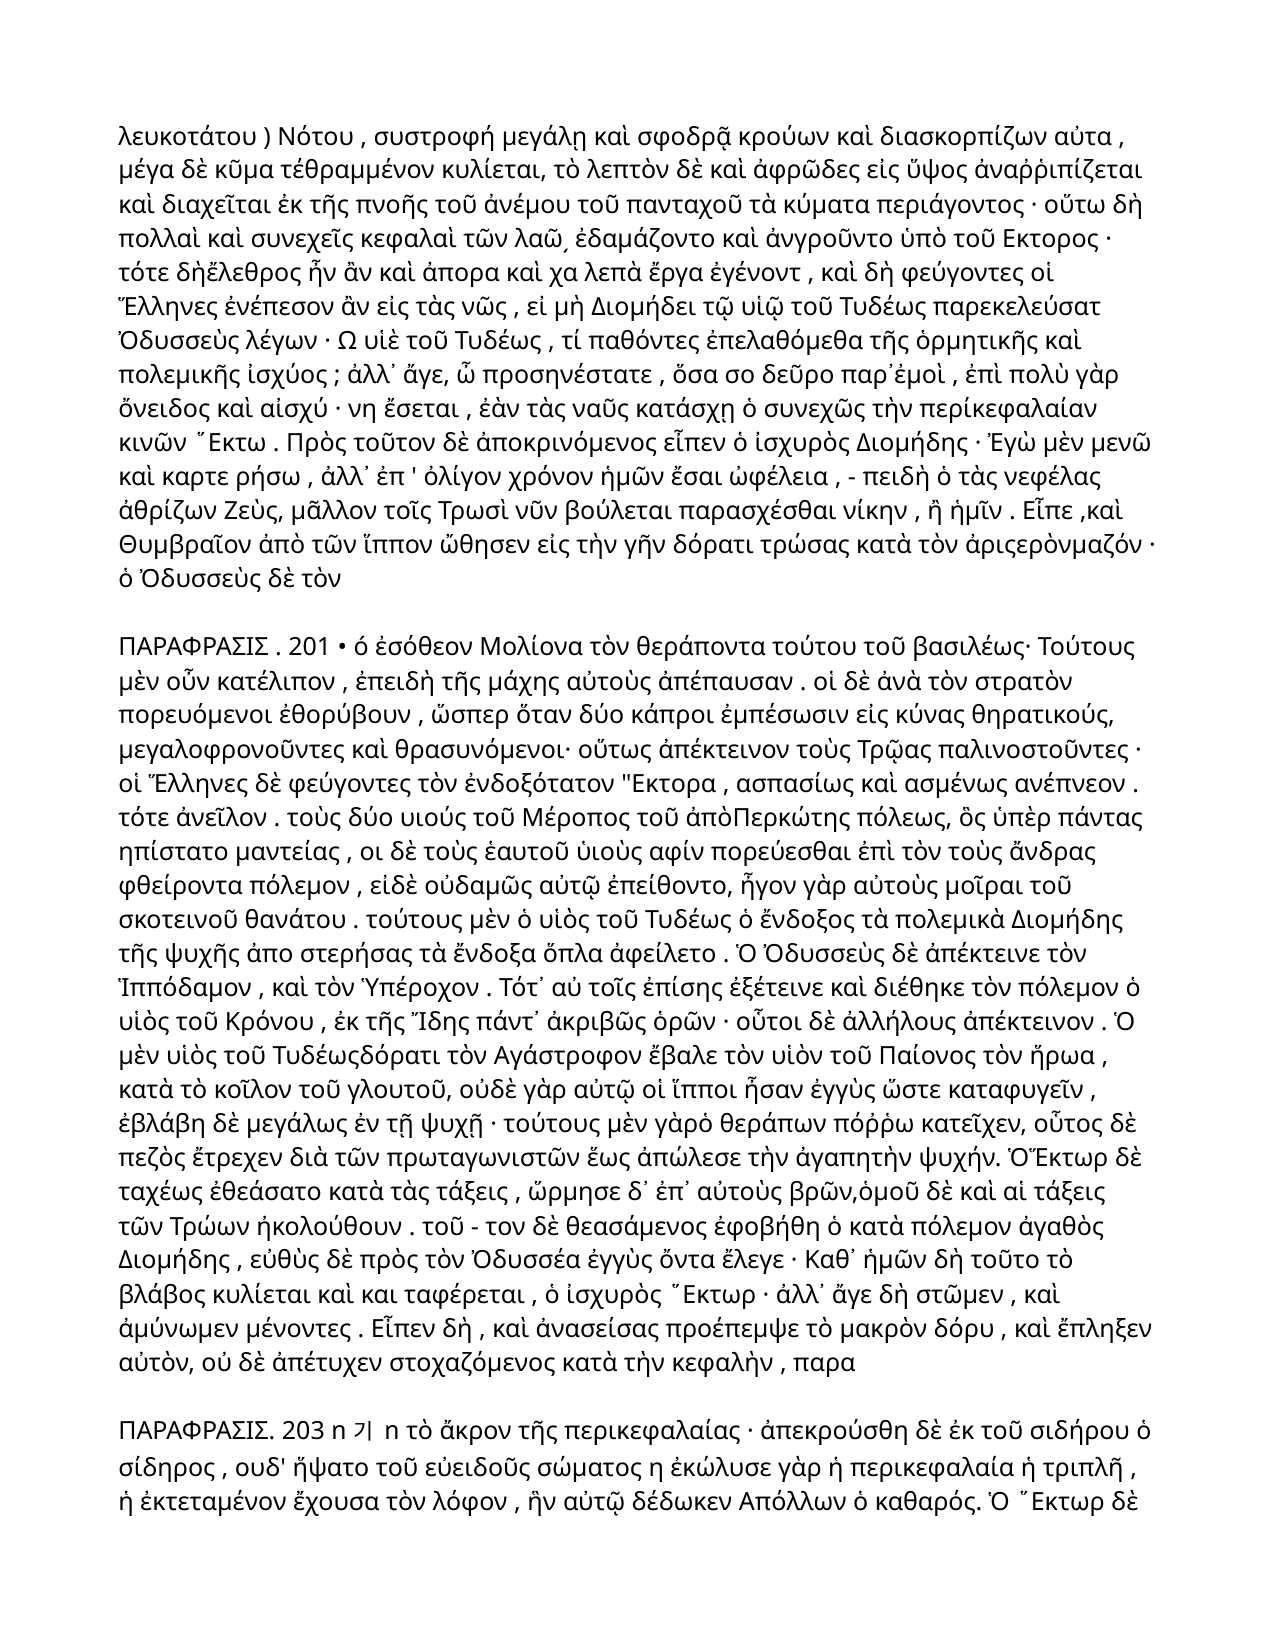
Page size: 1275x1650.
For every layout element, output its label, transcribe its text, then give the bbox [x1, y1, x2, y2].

text λευκοτάτου ) Νότου , συστροφή μεγάλῃ καὶ σφοδρᾷ κρούων καὶ διασκορπίζων αὐτα , μέγα δὲ κῦμα τέθραμμένον κυλίεται, τὸ λεπτὸν δὲ καὶ ἀφρῶδες εἰς ὕψος ἀναῤῥιπίζεται καὶ διαχεῖται ἐκ τῆς πνοῆς τοῦ ἀνέμου τοῦ πανταχοῦ τὰ κύματα περιάγοντος · οὕτω δὴ πολλαὶ καὶ συνεχεῖς κεφαλαὶ τῶν λαῶ͵ ἐδαμάζοντο καὶ ἀνγροῦντο ὑπὸ τοῦ Εκτορος · τότε δὴἔλεθρος ἦν ἂν καὶ ἀπορα καὶ χα λεπὰ ἔργα ἐγένοντ , καὶ δὴ φεύγοντες οἱ Ἕλληνες ἐνέπεσον ἂν εἰς τὰς νῶς , εἰ μὴ Διομήδει τῷ υἱῷ τοῦ Τυδέως παρεκελεύσατ Ὀδυσσεὺς λέγων · Ω υἱὲ τοῦ Τυδέως , τί παθόντες ἐπελαθόμεθα τῆς ὁρμητικῆς καὶ πολεμικῆς ἰσχύος ; ἀλλ᾽ ἄγε, ὦ προσηνέστατε , ὅσα σο δεῦρο παρ᾽ἐμοὶ , ἐπὶ πολὺ γὰρ ὄνειδος καὶ αἰσχύ · νη ἔσεται , ἐὰν τὰς ναῦς κατάσχῃ ὁ συνεχῶς τὴν περίκεφαλαίαν κινῶν ῞Εκτω . Πρὸς τοῦτον δὲ ἀποκρινόμενος εἶπεν ὁ ἰσχυρὸς Διομήδης · Ἐγὼ μὲν μενῶ καὶ καρτε ρήσω , ἀλλ᾽ ἐπ ' ὀλίγον χρόνον ἡμῶν ἔσαι ὠφέλεια , - πειδὴ ὁ τὰς νεφέλας ἀθρίζων Ζεὺς, μᾶλλον τοῖς Τρωσὶ νῦν βούλεται παρασχέσθαι νίκην , ἢ ἡμῖν . Εἶπε ,καὶ Θυμβραῖον ἀπὸ τῶν ἵππον ὤθησεν εἰς τὴν γῆν δόρατι τρώσας κατὰ τὸν ἀριςερὸνμαζόν · ὁ Ὀδυσσεὺς δὲ τὸν [118, 118, 1157, 595]
text ΠΑΡΑΦΡΑΣΙΣ. 203 ท 기 ท τὸ ἄκρον τῆς περικεφαλαίας · ἀπεκρούσθη δὲ ἐκ τοῦ σιδήρου ὁ σίδηρος , ουδ' ἥψατο τοῦ εὐειδοῦς σώματος η ἐκώλυσε γὰρ ἡ περικεφαλαία ἡ τριπλῆ , ἡ ἐκτεταμένον ἔχουσα τὸν λόφον , ἣν αὐτῷ δέδωκεν Απόλλων ὁ καθαρός. Ὁ ῞Εκτωρ δὲ [118, 1412, 1157, 1518]
text ΠΑΡΑΦΡΑΣΙΣ . 201 • ó ἐσόθεον Μολίονα τὸν θεράποντα τούτου τοῦ βασιλέως· Τούτους μὲν οὖν κατέλιπον , ἐπειδὴ τῆς μάχης αὐτοὺς ἀπέπαυσαν . οἱ δὲ ἀνὰ τὸν στρατὸν πορευόμενοι ἐθορύβουν , ὥσπερ ὅταν δύο κάπροι ἐμπέσωσιν εἰς κύνας θηρατικούς, μεγαλοφρονοῦντες καὶ θρασυνόμενοι· οὕτως ἀπέκτεινον τοὺς Τρῷας παλινοστοῦντες · οἱ Ἕλληνες δὲ φεύγοντες τὸν ἐνδοξότατον "Εκτορα , ασπασίως καὶ ασμένως ανέπνεον . τότε ἀνεῖλον . τοὺς δύο υιούς τοῦ Μέροπος τοῦ ἀπὸΠερκώτης πόλεως, ὃς ὑπὲρ πάντας ηπίστατο μαντείας , οι δὲ τοὺς ἑαυτοῦ ὑιοὺς αφίν πορεύεσθαι ἐπὶ τὸν τοὺς ἄνδρας φθείροντα πόλεμον , εἰδὲ οὐδαμῶς αὐτῷ ἐπείθοντο, ἦγον γὰρ αὐτοὺς μοῖραι τοῦ σκοτεινοῦ θανάτου . τούτους μὲν ὁ υἱὸς τοῦ Τυδέως ὁ ἔνδοξος τὰ πολεμικὰ Διομήδης τῆς ψυχῆς ἀπο στερήσας τὰ ἔνδοξα ὅπλα ἀφείλετο . Ὁ Ὀδυσσεὺς δὲ ἀπέκτεινε τὸν Ἱππόδαμον , καὶ τὸν Ὑπέροχον . Τότ᾿ αὐ τοῖς ἐπίσης ἐξέτεινε καὶ διέθηκε τὸν πόλεμον ὁ υἱὸς τοῦ Κρόνου , ἐκ τῆς Ἴδης πάντ᾽ ἀκριβῶς ὁρῶν · οὗτοι δὲ ἀλλήλους ἀπέκτεινον . Ὁ μὲν υἱὸς τοῦ Τυδέωςδόρατι τὸν Αγάστροφον ἔβαλε τὸν υἱὸν τοῦ Παίονος τὸν ἥρωα , κατὰ τὸ κοῖλον τοῦ γλουτοῦ, οὐδὲ γὰρ αὐτῷ οἱ ἵπποι ἦσαν ἐγγὺς ὥστε καταφυγεῖν , ἐβλάβη δὲ μεγάλως ἐν τῇ ψυχῇ · τούτους μὲν γὰρὁ θεράπων πόῤῥω κατεῖχεν, οὗτος δὲ πεζὸς ἔτρεχεν διὰ τῶν πρωταγωνιστῶν ἕως ἀπώλεσε τὴν ἀγαπητὴν ψυχήν. ὉἝκτωρ δὲ ταχέως ἐθεάσατο κατὰ τὰς τάξεις , ὥρμησε δ᾽ ἐπ᾿ αὐτοὺς βρῶν,ὁμοῦ δὲ καὶ αἱ τάξεις τῶν Τρώων ἠκολούθουν . τοῦ - τον δὲ θεασάμενος ἐφοβήθη ὁ κατὰ πόλεμον ἀγαθὸς Διομήδης , εὐθὺς δὲ πρὸς τὸν Ὀδυσσέα ἐγγὺς ὄντα ἔλεγε · Καθ᾿ ἡμῶν δὴ τοῦτο τὸ βλάβος κυλίεται καὶ και ταφέρεται , ὁ ἰσχυρὸς ῞Εκτωρ · ἀλλ᾿ ἄγε δὴ στῶμεν , καὶ ἀμύνωμεν μένοντες . Εἶπεν δὴ , καὶ ἀνασείσας προέπεμψε τὸ μακρὸν δόρυ , καὶ ἔπληξεν αὐτὸν, οὐ δὲ ἀπέτυχεν στοχαζόμενος κατὰ τὴν κεφαλὴν , παρα [118, 629, 1157, 1378]
